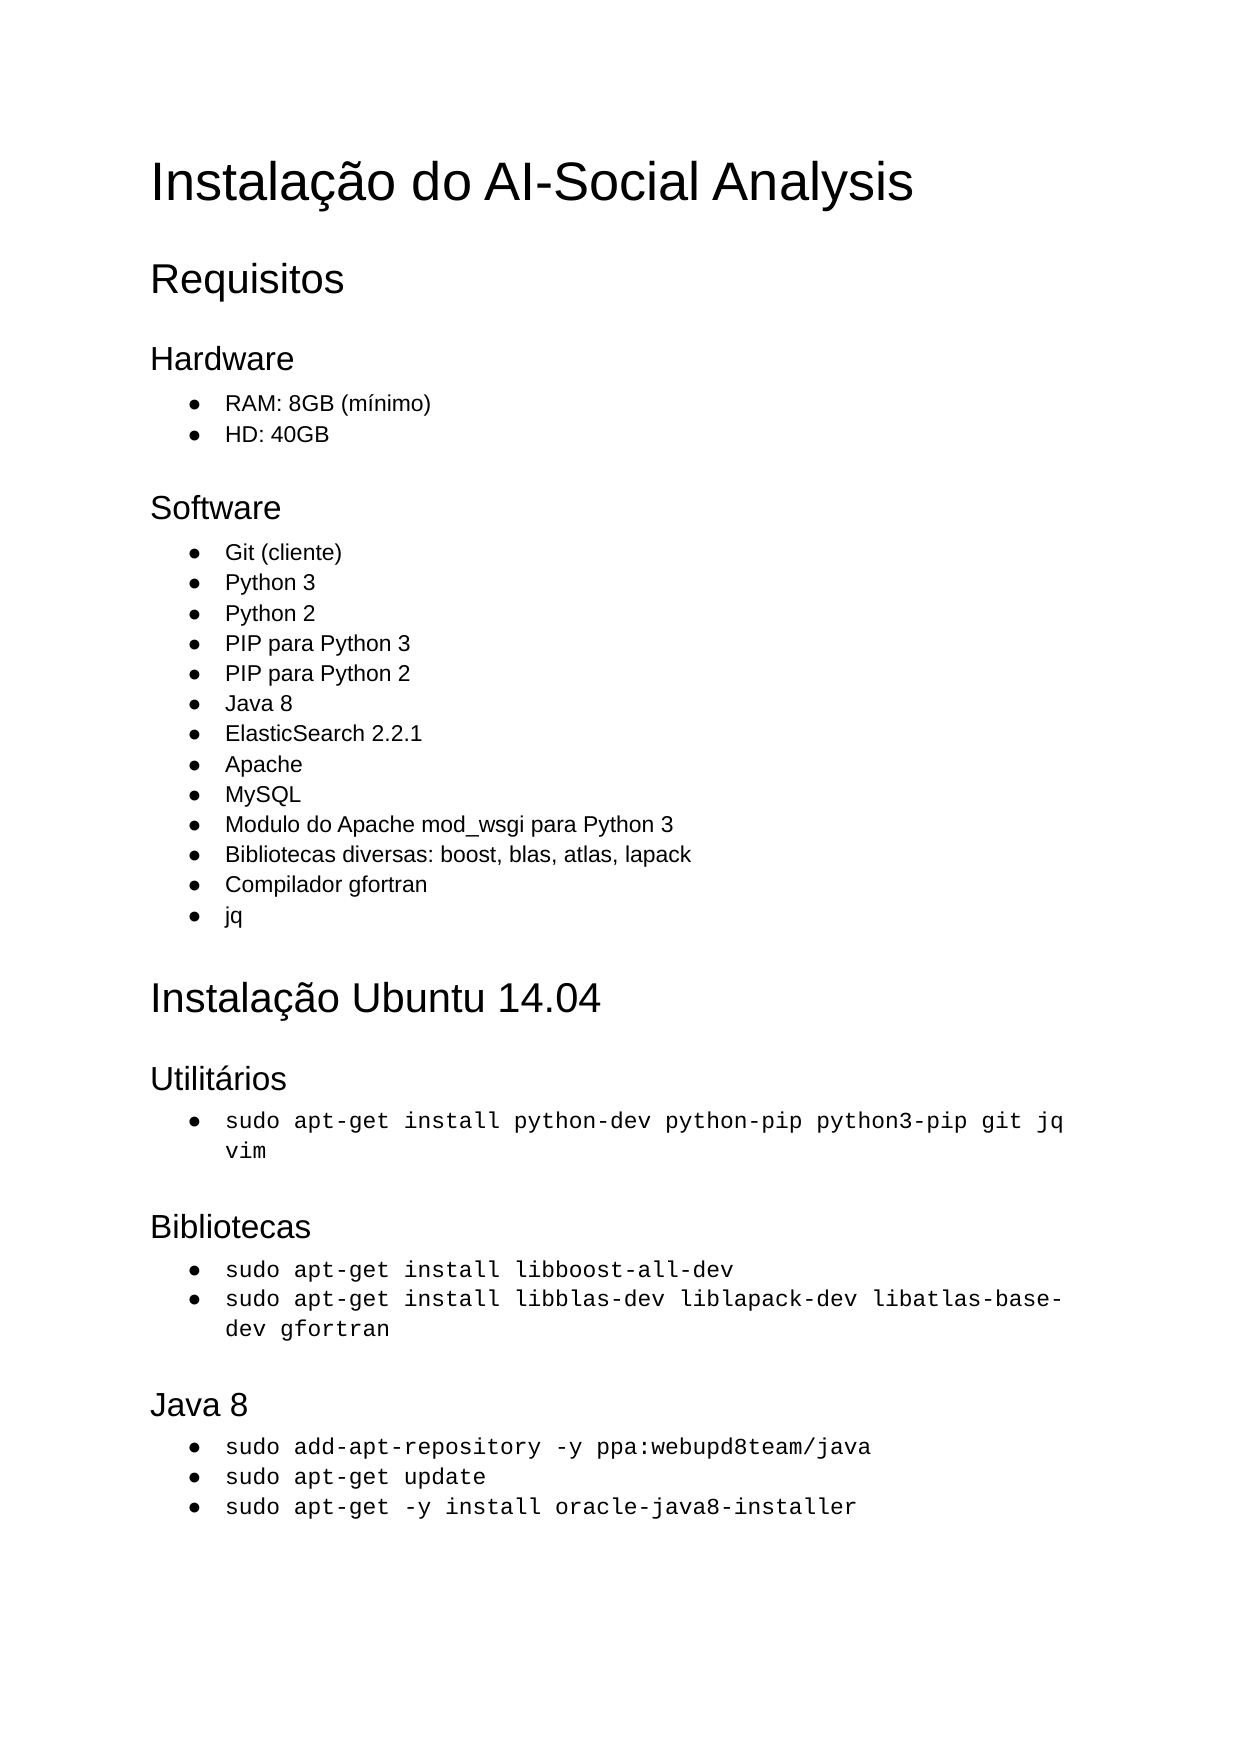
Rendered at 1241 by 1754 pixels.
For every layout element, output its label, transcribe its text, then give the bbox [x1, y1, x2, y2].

subtitle Java 8 [150, 1385, 1090, 1423]
subtitle Requisitos [150, 254, 1090, 302]
list PIP para Python 2 [187, 660, 1090, 686]
list sudo apt-get install libboost-all-dev [187, 1258, 1090, 1284]
list RAM: 8GB (mínimo) [187, 390, 1090, 417]
list sudo apt-get install libblas-dev liblapack-dev libatlas-base-dev gfortran [187, 1288, 1090, 1343]
list Git (cliente) [187, 539, 1090, 566]
list sudo apt-get install python-dev python-pip python3-pip git jq vim [187, 1110, 1090, 1166]
list ElasticSearch 2.2.1 [187, 720, 1090, 747]
list Compilador gfortran [187, 871, 1090, 898]
subtitle Hardware [150, 339, 1090, 378]
list sudo apt-get update [187, 1466, 1090, 1491]
subtitle Bibliotecas [150, 1207, 1090, 1245]
list PIP para Python 3 [187, 630, 1090, 656]
list sudo add-apt-repository -y ppa:webupd8team/java [187, 1436, 1090, 1462]
list sudo apt-get -y install oracle-java8-installer [187, 1495, 1090, 1521]
list jq [187, 902, 1090, 928]
subtitle Utilitários [150, 1059, 1090, 1097]
list Apache [187, 751, 1090, 777]
list Java 8 [187, 690, 1090, 717]
list MySQL [187, 781, 1090, 807]
subtitle Instalação Ubuntu 14.04 [150, 973, 1090, 1021]
list Python 3 [187, 569, 1090, 596]
list Python 2 [187, 599, 1090, 626]
title Instalação do AI-Social Analysis [150, 150, 1090, 212]
list Modulo do Apache mod_wsgi para Python 3 [187, 811, 1090, 837]
list HD: 40GB [187, 421, 1090, 447]
subtitle Software [150, 488, 1090, 527]
list Bibliotecas diversas: boost, blas, atlas, lapack [187, 841, 1090, 868]
